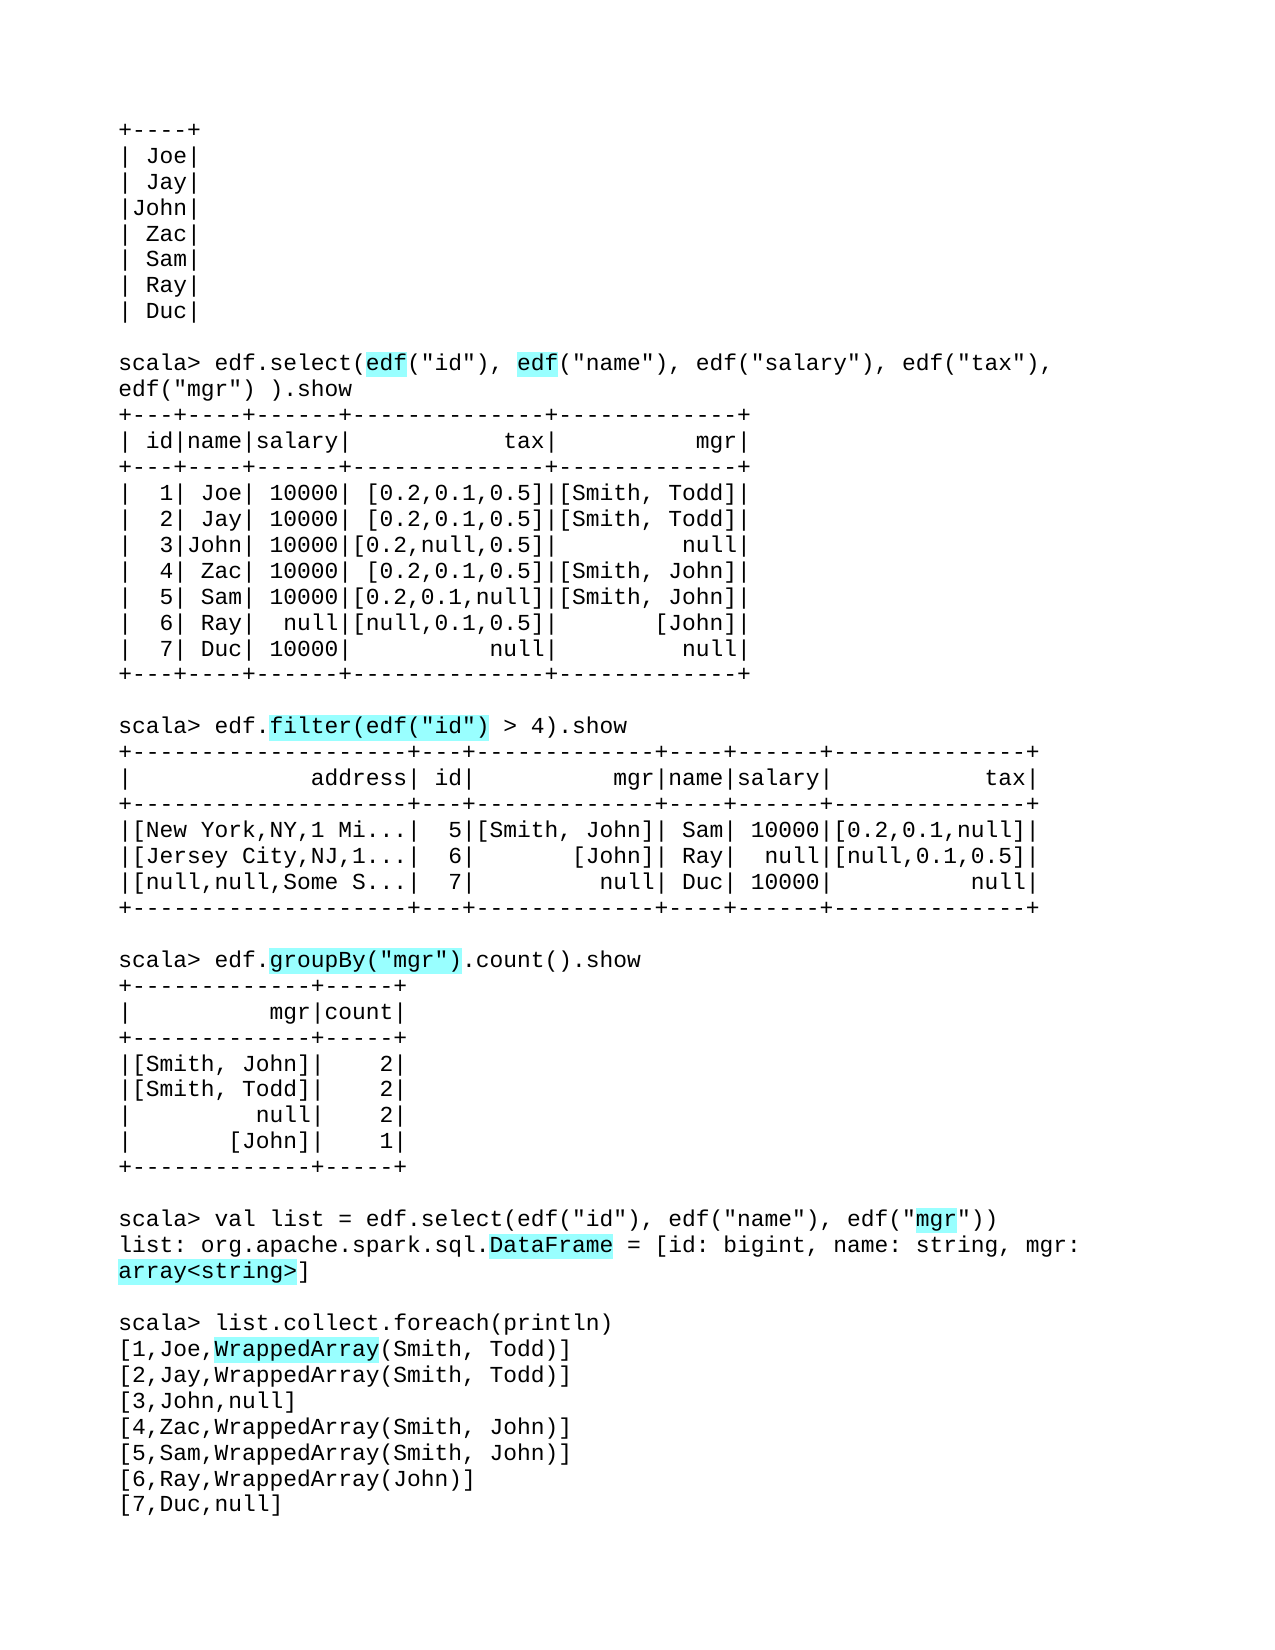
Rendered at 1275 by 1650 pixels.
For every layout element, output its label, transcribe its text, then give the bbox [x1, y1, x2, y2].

text +--------------------+---+-------------+----+------+--------------+ [118, 792, 1157, 818]
text +-------------+-----+ [118, 1026, 1157, 1052]
text | 5| Sam| 10000|[0.2,0.1,null]|[Smith, John]| [118, 585, 1157, 611]
text | 2| Jay| 10000| [0.2,0.1,0.5]|[Smith, Todd]| [118, 507, 1157, 533]
text | [John]| 1| [118, 1130, 1157, 1156]
text | address| id| mgr|name|salary| tax| [118, 767, 1157, 792]
text [3,John,null] [118, 1389, 1157, 1415]
text | 4| Zac| 10000| [0.2,0.1,0.5]|[Smith, John]| [118, 559, 1157, 585]
text | Joe| [118, 144, 1157, 170]
text +---+----+------+--------------+-------------+ [118, 663, 1157, 689]
text scala> val list = edf.select(edf("id"), edf("name"), edf("mgr")) [118, 1207, 1157, 1233]
text scala> edf.select(edf("id"), edf("name"), edf("salary"), edf("tax"), edf("mgr") ).show [118, 352, 1157, 403]
text | 1| Joe| 10000| [0.2,0.1,0.5]|[Smith, Todd]| [118, 481, 1157, 507]
text | Sam| [118, 248, 1157, 274]
text [4,Zac,WrappedArray(Smith, John)] [118, 1415, 1157, 1441]
text | Ray| [118, 274, 1157, 300]
text |[New York,NY,1 Mi...| 5|[Smith, John]| Sam| 10000|[0.2,0.1,null]| [118, 818, 1157, 844]
text scala> edf.filter(edf("id") > 4).show [118, 715, 1157, 741]
text | 3|John| 10000|[0.2,null,0.5]| null| [118, 533, 1157, 559]
text [6,Ray,WrappedArray(John)] [118, 1467, 1157, 1493]
text |[Smith, Todd]| 2| [118, 1078, 1157, 1104]
text list: org.apache.spark.sql.DataFrame = [id: bigint, name: string, mgr: array<string>] [118, 1233, 1157, 1285]
text +--------------------+---+-------------+----+------+--------------+ [118, 741, 1157, 767]
text [7,Duc,null] [118, 1493, 1157, 1519]
text +---+----+------+--------------+-------------+ [118, 403, 1157, 429]
text [2,Jay,WrappedArray(Smith, Todd)] [118, 1363, 1157, 1389]
text | Duc| [118, 300, 1157, 326]
text |[Smith, John]| 2| [118, 1052, 1157, 1078]
text scala> list.collect.foreach(println) [118, 1311, 1157, 1337]
text | Zac| [118, 222, 1157, 248]
text | mgr|count| [118, 1000, 1157, 1026]
text |John| [118, 196, 1157, 222]
text +---+----+------+--------------+-------------+ [118, 455, 1157, 481]
text +----+ [118, 118, 1157, 144]
text +-------------+-----+ [118, 1156, 1157, 1182]
text [1,Joe,WrappedArray(Smith, Todd)] [118, 1337, 1157, 1363]
text | null| 2| [118, 1104, 1157, 1130]
text scala> edf.groupBy("mgr").count().show [118, 948, 1157, 974]
text | Jay| [118, 170, 1157, 196]
text +--------------------+---+-------------+----+------+--------------+ [118, 896, 1157, 922]
text | 6| Ray| null|[null,0.1,0.5]| [John]| [118, 611, 1157, 637]
text |[null,null,Some S...| 7| null| Duc| 10000| null| [118, 870, 1157, 896]
text +-------------+-----+ [118, 974, 1157, 1000]
text [5,Sam,WrappedArray(Smith, John)] [118, 1441, 1157, 1467]
text | 7| Duc| 10000| null| null| [118, 637, 1157, 663]
text | id|name|salary| tax| mgr| [118, 429, 1157, 455]
text |[Jersey City,NJ,1...| 6| [John]| Ray| null|[null,0.1,0.5]| [118, 844, 1157, 870]
